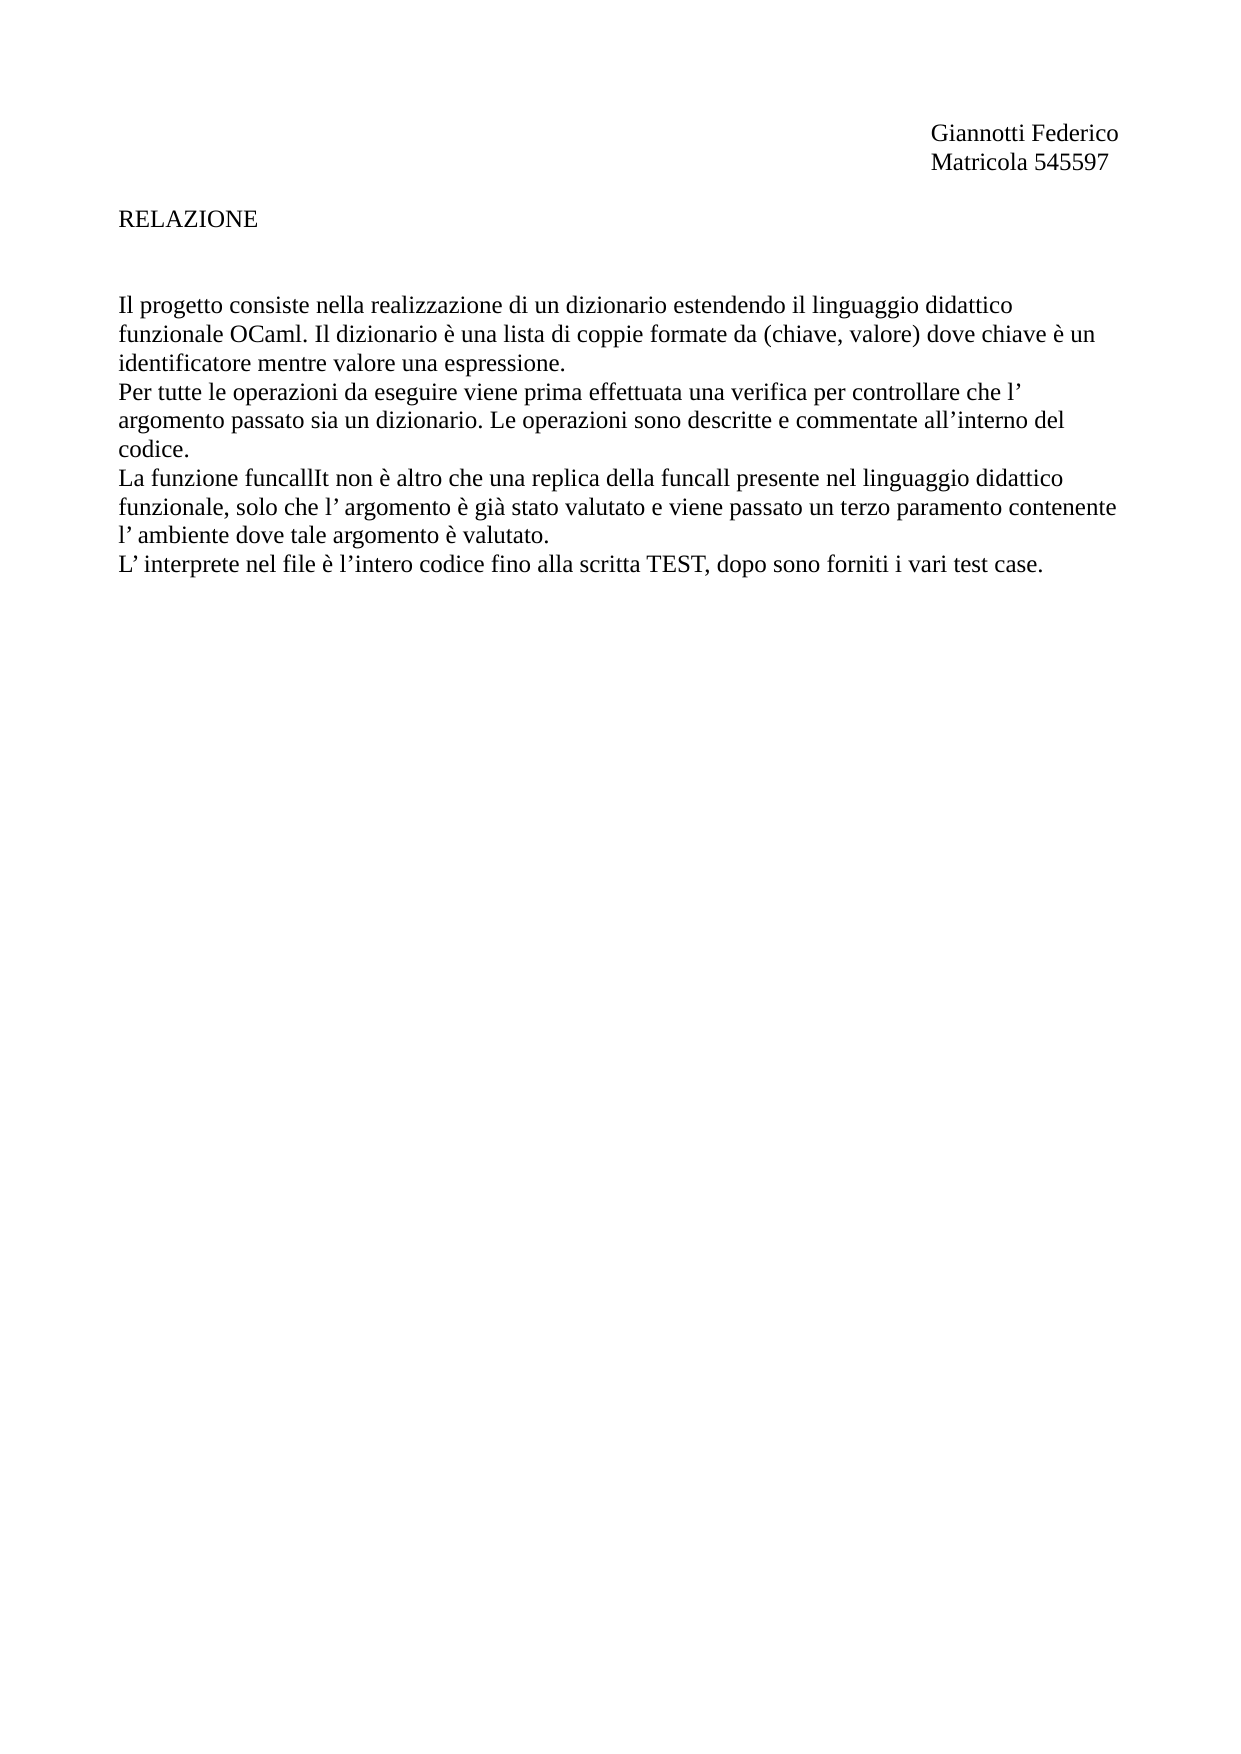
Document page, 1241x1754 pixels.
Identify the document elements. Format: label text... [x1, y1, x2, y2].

text Giannotti Federico [118, 118, 1122, 147]
text L’ interprete nel file è l’intero codice fino alla scritta TEST, dopo sono forniti i vari test case. [118, 549, 1122, 578]
text Il progetto consiste nella realizzazione di un dizionario estendendo il linguaggio didattico funzionale OCaml. Il dizionario è una lista di coppie formate da (chiave, valore) dove chiave è un identificatore mentre valore una espressione. [118, 291, 1122, 377]
text La funzione funcallIt non è altro che una replica della funcall presente nel linguaggio didattico funzionale, solo che l’ argomento è già stato valutato e viene passato un terzo paramento contenente l’ ambiente dove tale argomento è valutato. [118, 463, 1122, 549]
text Per tutte le operazioni da eseguire viene prima effettuata una verifica per controllare che l’ argomento passato sia un dizionario. Le operazioni sono descritte e commentate all’interno del codice. [118, 377, 1122, 463]
text RELAZIONE [118, 204, 1122, 233]
text Matricola 545597 [118, 147, 1122, 176]
